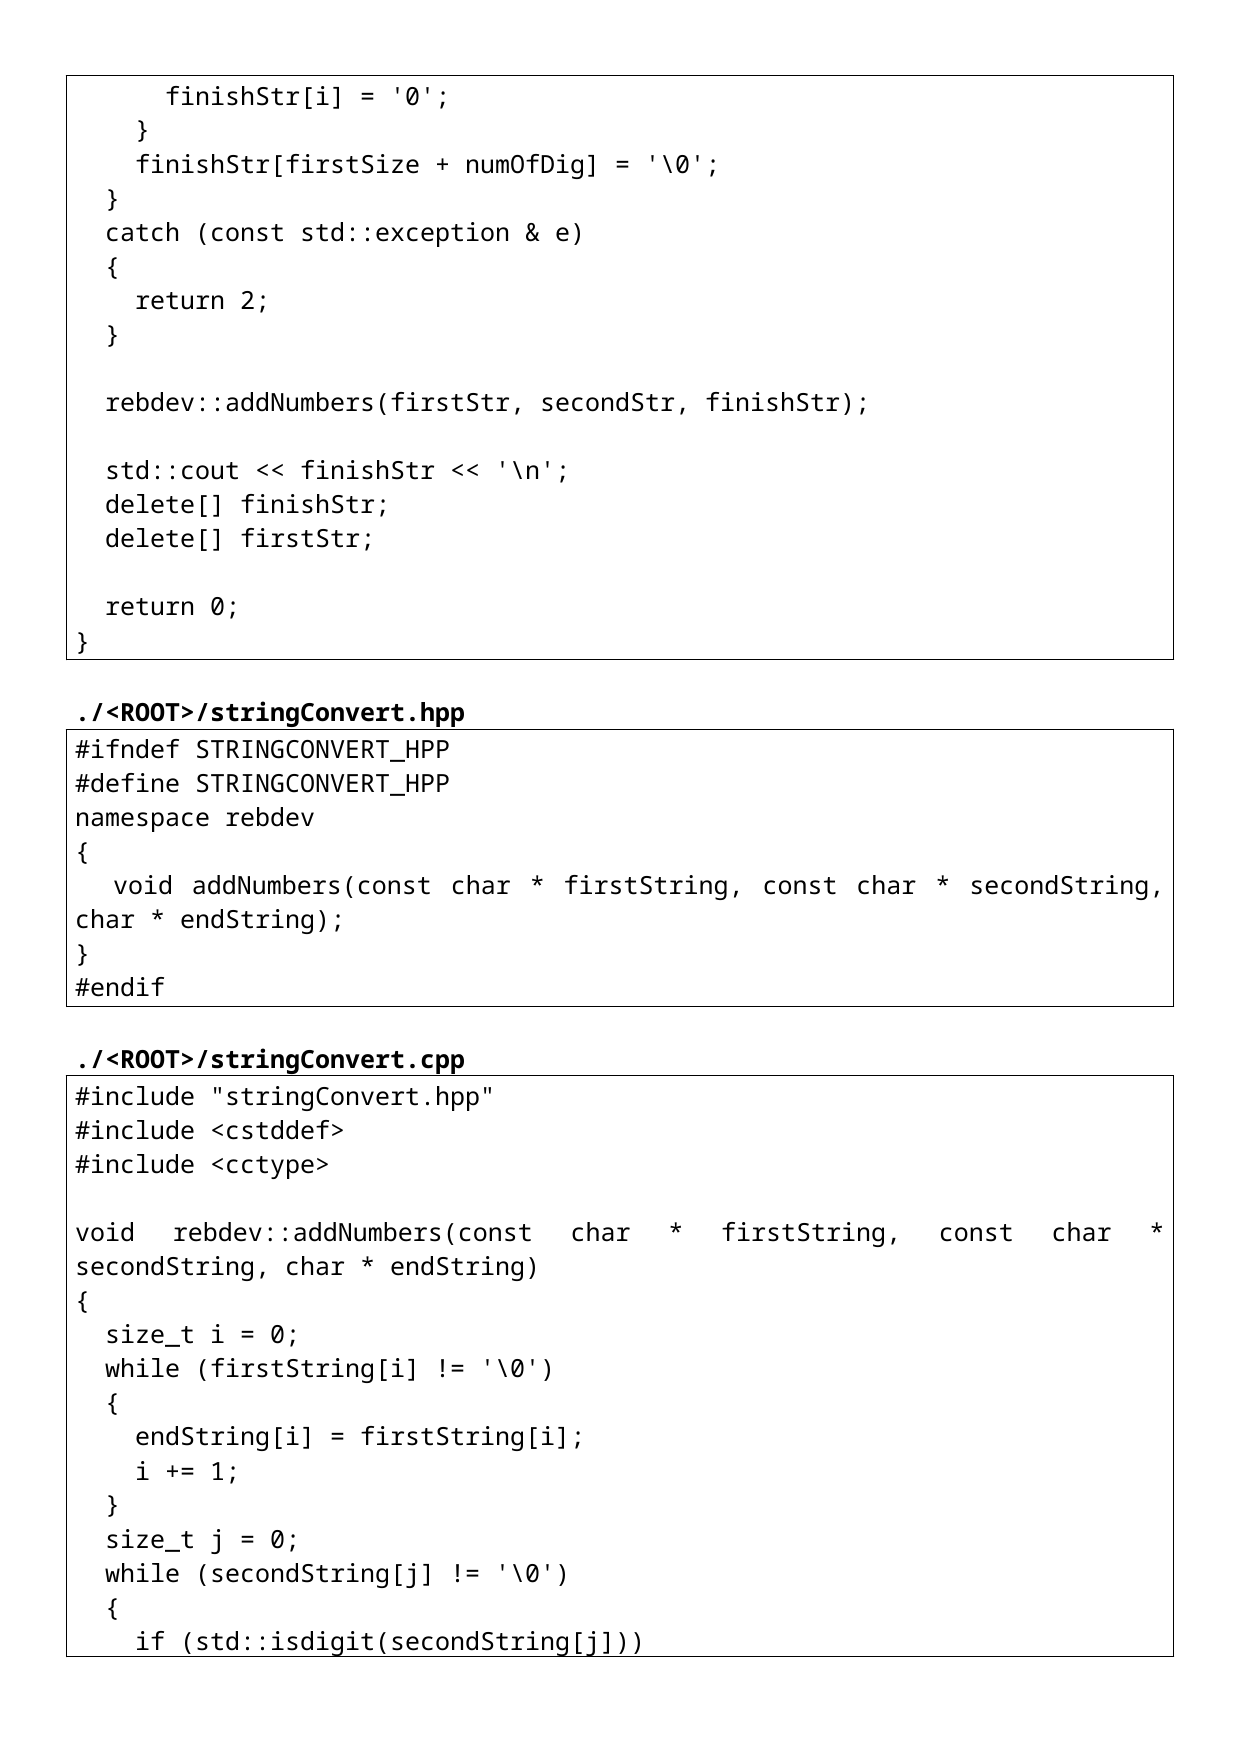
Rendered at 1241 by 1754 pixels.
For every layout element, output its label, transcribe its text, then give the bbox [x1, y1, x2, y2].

text namespace rebdev [75, 800, 1165, 834]
text while (firstString[i] != '\0') [75, 1351, 1165, 1385]
text { [75, 834, 1165, 868]
text return 2; [75, 282, 1165, 317]
text #define STRINGCONVERT_HPP [75, 766, 1165, 800]
text void addNumbers(const char * firstString, const char * secondString, char * endString); [75, 868, 1165, 936]
text finishStr[firstSize + numOfDig] = '\0'; [75, 146, 1165, 180]
text void rebdev::addNumbers(const char * firstString, const char * secondString, char * endString) [75, 1215, 1165, 1283]
text while (secondString[j] != '\0') [75, 1555, 1165, 1589]
text endString[i] = firstString[i]; [75, 1419, 1165, 1453]
text i += 1; [75, 1453, 1165, 1487]
text #ifndef STRINGCONVERT_HPP [67, 730, 1173, 766]
text std::cout << finishStr << '\n'; [75, 453, 1165, 487]
text size_t j = 0; [75, 1521, 1165, 1555]
text finishStr[i] = '0'; [67, 76, 1173, 112]
text { [75, 1589, 1165, 1623]
text } [75, 1487, 1165, 1521]
text ./<ROOT>/stringConvert.cpp [75, 1041, 1165, 1075]
text } [75, 112, 1165, 146]
text } [75, 317, 1165, 351]
text { [75, 248, 1165, 282]
text #endif [67, 967, 1173, 1006]
text catch (const std::exception & e) [75, 214, 1165, 248]
text #include <cctype> [75, 1147, 1165, 1181]
text } [75, 180, 1165, 214]
text } [75, 936, 1165, 967]
text delete[] finishStr; [75, 487, 1165, 521]
text #include "stringConvert.hpp" [67, 1076, 1173, 1112]
text return 0; [75, 589, 1165, 620]
text #include <cstddef> [75, 1112, 1165, 1147]
text if (std::isdigit(secondString[j])) [75, 1623, 1165, 1656]
text rebdev::addNumbers(firstStr, secondStr, finishStr); [75, 385, 1165, 419]
text { [75, 1283, 1165, 1317]
text } [67, 620, 1173, 659]
text size_t i = 0; [75, 1317, 1165, 1351]
text ./<ROOT>/stringConvert.hpp [75, 694, 1165, 728]
text { [75, 1385, 1165, 1419]
text delete[] firstStr; [75, 521, 1165, 555]
